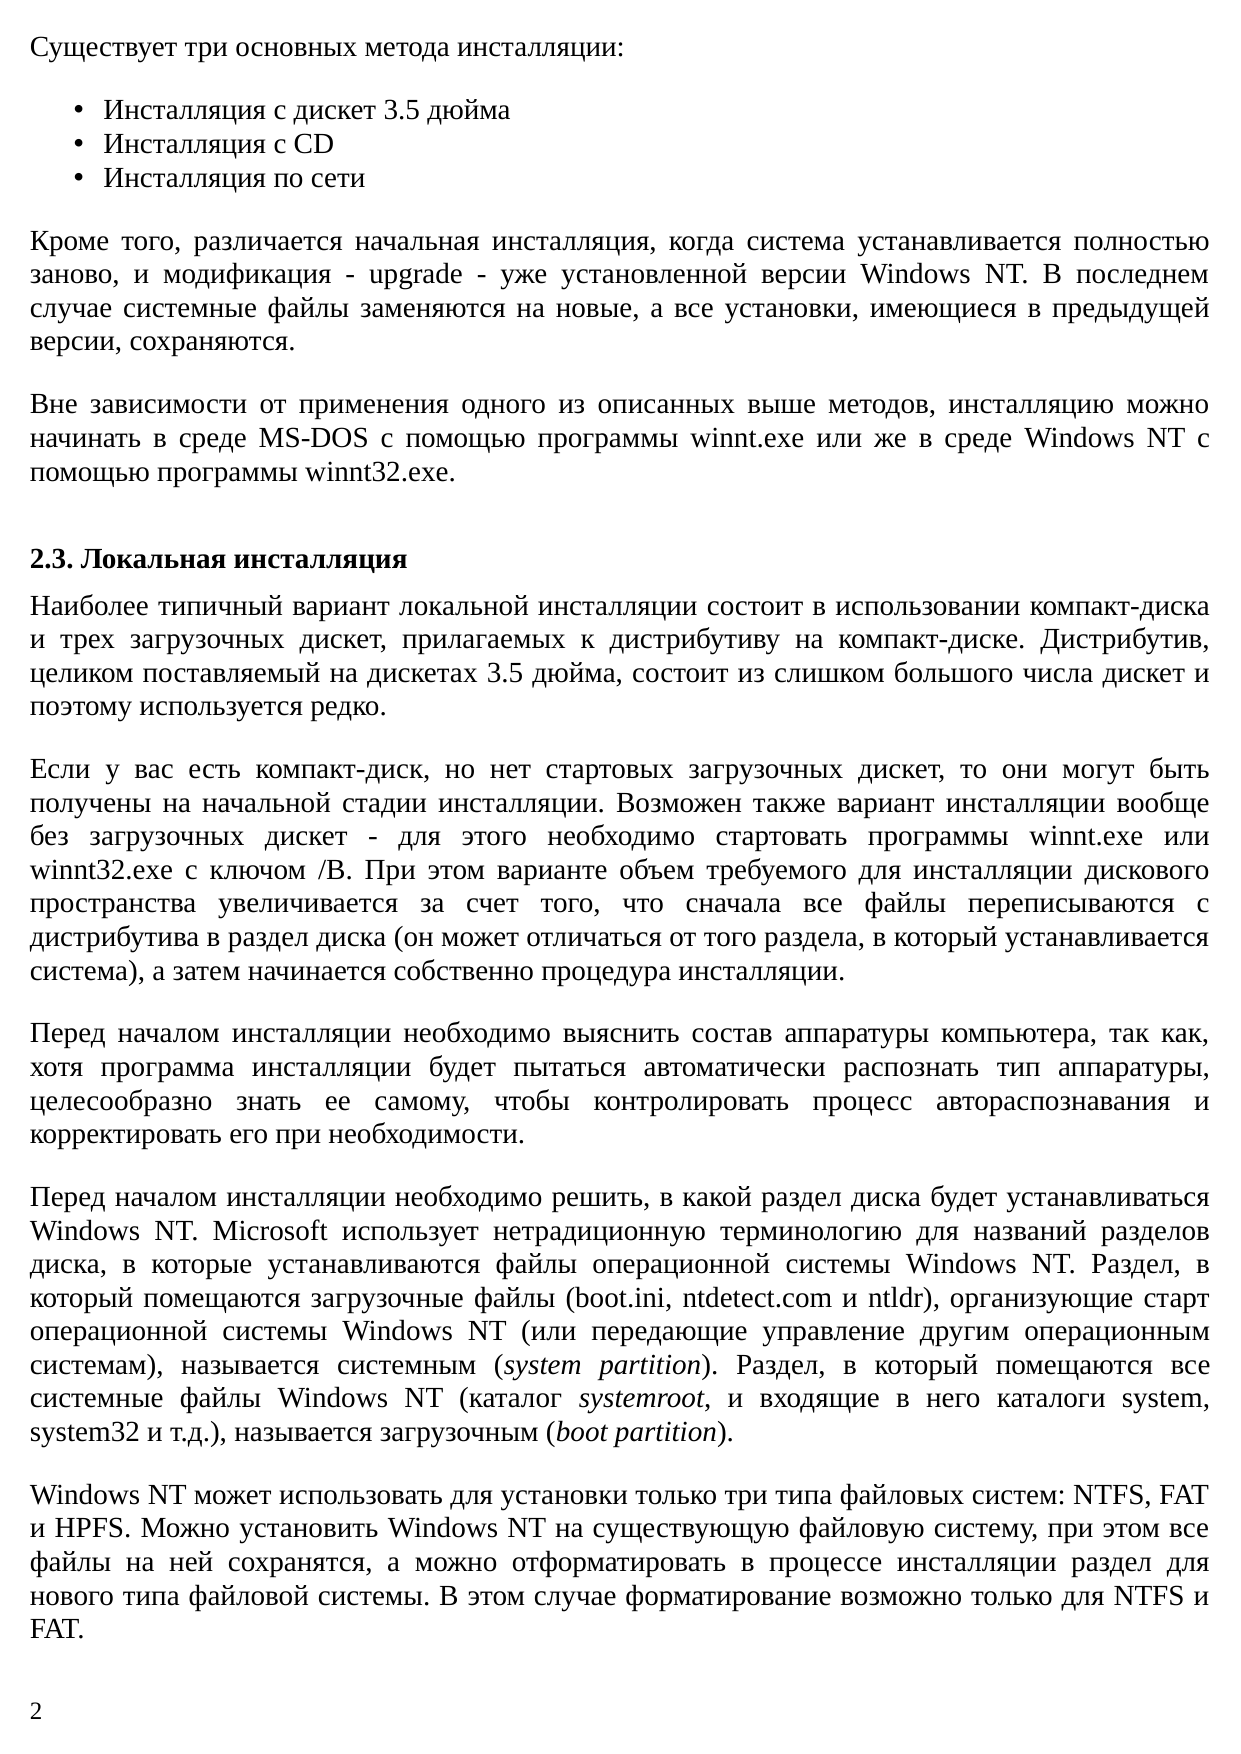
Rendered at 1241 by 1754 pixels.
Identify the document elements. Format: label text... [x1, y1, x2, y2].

subtitle 2.3. Локальная инсталляция [29, 542, 1211, 575]
list Инсталляция с дискет 3.5 дюйма [74, 92, 1211, 126]
text Существует три основных метода инсталляции: [29, 29, 1211, 63]
text Вне зависимости от применения одного из описанных выше методов, инсталляцию можно начинать в среде MS-DOS с помощью программы winnt.exe или же в среде Windows NT с помощью программы winnt32.exe. [29, 387, 1211, 487]
text Windows NT может использовать для установки только три типа файловых систем: NTFS, FAT и HPFS. Можно установить Windows NT на существующую файловую систему, при этом все файлы на ней сохранятся, а можно отформатировать в процессе инсталляции раздел для нового типа файловой системы. В этом случае форматирование возможно только для NTFS и FAT. [29, 1477, 1211, 1645]
list Инсталляция с CD [74, 126, 1211, 160]
text Если у вас есть компакт-диск, но нет стартовых загрузочных дискет, то они могут быть получены на начальной стадии инсталляции. Возможен также вариант инсталляции вообще без загрузочных дискет - для этого необходимо стартовать программы winnt.exe или winnt32.exe с ключом /B. При этом варианте объем требуемого для инсталляции дискового пространства увеличивается за счет того, что сначала все файлы переписываются с дистрибутива в раздел диска (он может отличаться от того раздела, в который устанавливается система), а затем начинается собственно процедура инсталляции. [29, 751, 1211, 986]
text Кроме того, различается начальная инсталляция, когда система устанавливается полностью заново, и модификация - upgrade - уже установленной версии Windows NT. В последнем случае системные файлы заменяются на новые, а все установки, имеющиеся в предыдущей версии, сохраняются. [29, 223, 1211, 357]
text Перед началом инсталляции необходимо выяснить состав аппаратуры компьютера, так как, хотя программа инсталляции будет пытаться автоматически распознать тип аппаратуры, целесообразно знать ее самому, чтобы контролировать процесс автораспознавания и корректировать его при необходимости. [29, 1016, 1211, 1150]
text Наиболее типичный вариант локальной инсталляции состоит в использовании компакт-диска и трех загрузочных дискет, прилагаемых к дистрибутиву на компакт-диске. Дистрибутив, целиком поставляемый на дискетах 3.5 дюйма, состоит из слишком большого числа дискет и поэтому используется редко. [29, 588, 1211, 722]
list Инсталляция по сети [74, 160, 1211, 193]
text Перед началом инсталляции необходимо решить, в какой раздел диска будет устанавливаться Windows NT. Microsoft использует нетрадиционную терминологию для названий разделов диска, в которые устанавливаются файлы операционной системы Windows NT. Раздел, в который помещаются загрузочные файлы (boot.ini, ntdetect.com и ntldr), организующие старт операционной системы Windows NT (или передающие управление другим операционным системам), называется системным (system partition). Раздел, в который помещаются все системные файлы Windows NT (каталог systemroot, и входящие в него каталоги system, system32 и т.д.), называется загрузочным (boot partition). [29, 1179, 1211, 1448]
